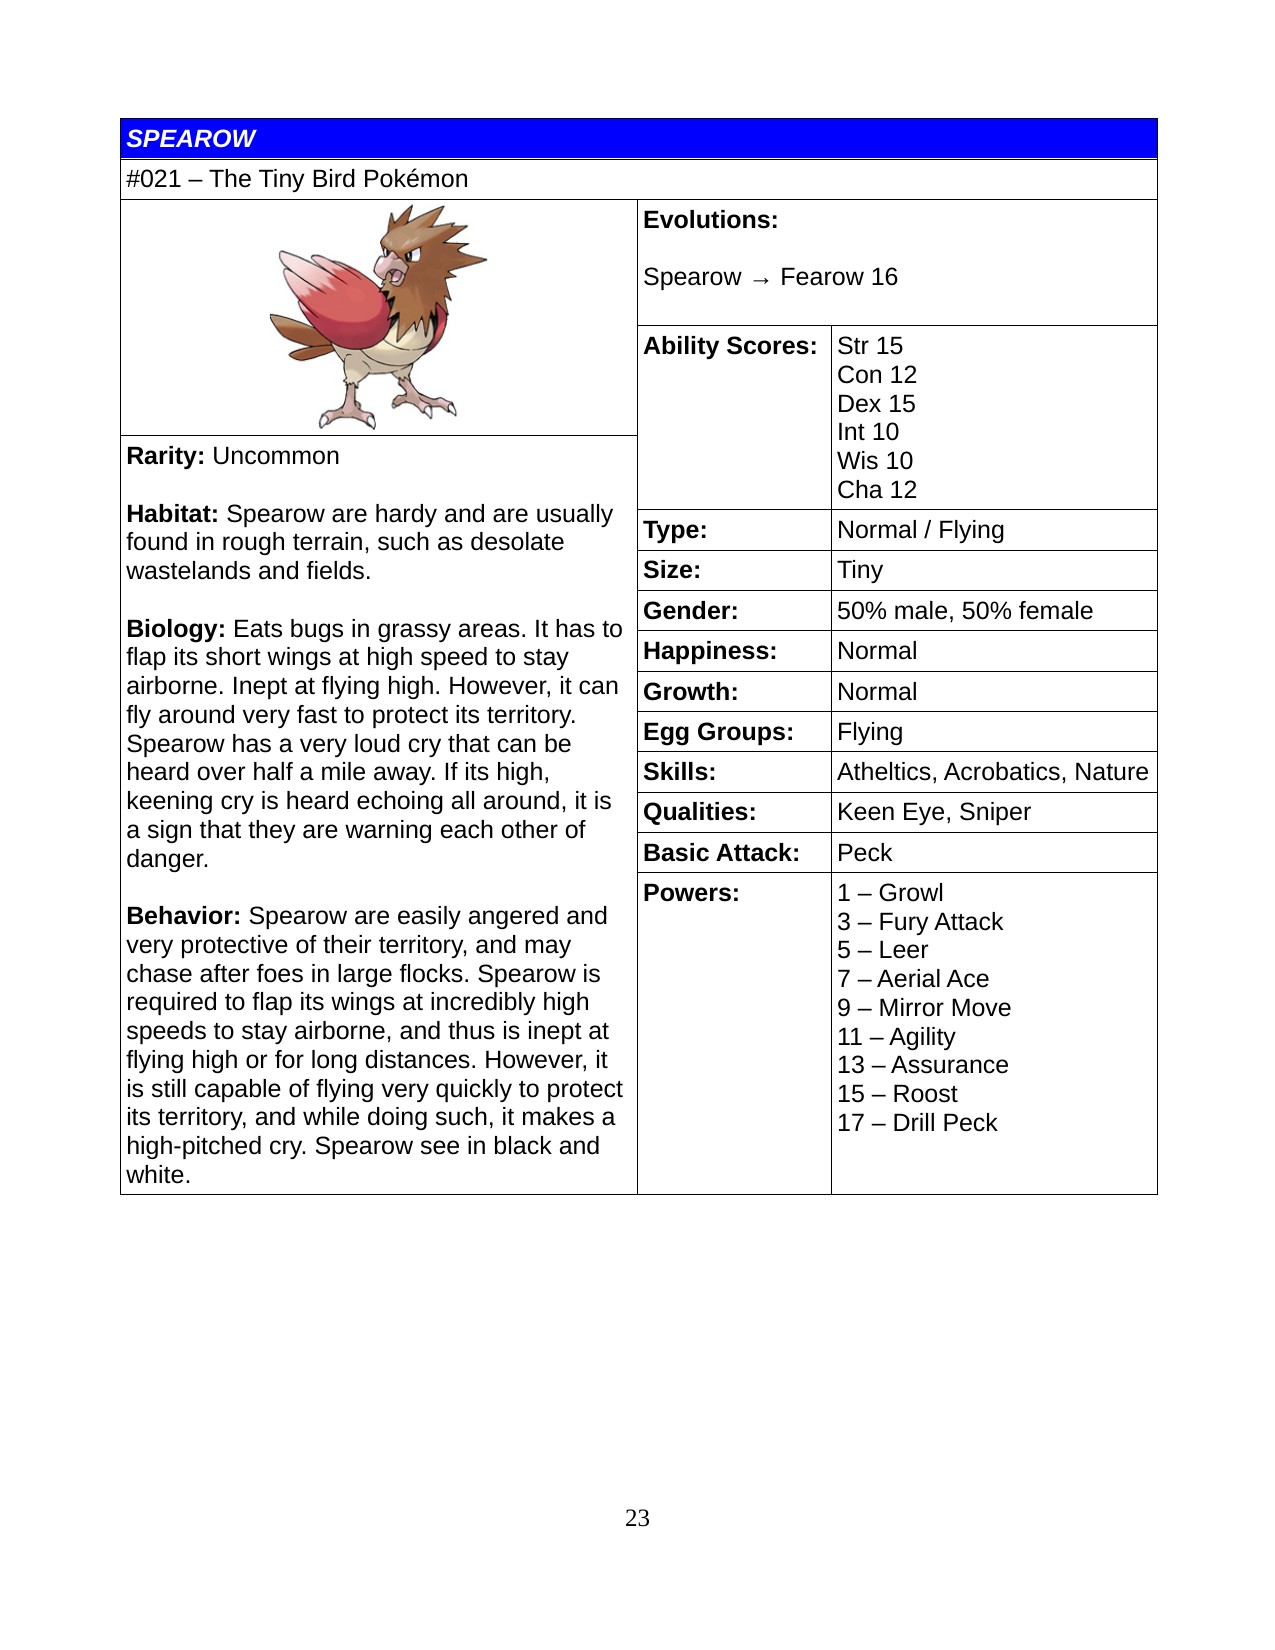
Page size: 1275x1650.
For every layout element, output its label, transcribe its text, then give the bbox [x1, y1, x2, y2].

table_cell Tiny [832, 551, 1157, 590]
table_cell 1 – Growl 3 – Fury Attack 5 – Leer 7 – Aerial Ace 9 – Mirror Move 11 – Agility 13 – Assurance 15 – Roost 17 – Drill Peck [832, 873, 1157, 1194]
table_cell Evolutions: Spearow → Fearow 16 [638, 200, 1157, 325]
table_cell Basic Attack: [638, 833, 831, 872]
table_cell Qualities: [638, 793, 831, 832]
table_cell Flying [832, 712, 1157, 751]
table_cell Gender: [638, 591, 831, 630]
picture [269, 204, 488, 430]
table_cell Peck [832, 833, 1157, 872]
table_cell Skills: [638, 752, 831, 792]
table_cell Rarity: Uncommon Habitat: Spearow are hardy and are usually found in rough terrain, such as desolate wastelands and fields. Biology: Eats bugs in grassy areas. It has to flap its short wings at high speed to stay airborne. Inept at flying high. However, it can fly around very fast to protect its territory. Spearow has a very loud cry that can be heard over half a mile away. If its high, keening cry is heard echoing all around, it is a sign that they are warning each other of danger. Behavior: Spearow are easily angered and very protective of their territory, and may chase after foes in large flocks. Spearow is required to flap its wings at incredibly high speeds to stay airborne, and thus is inept at flying high or for long distances. However, it is still capable of flying very quickly to protect its territory, and while doing such, it makes a high-pitched cry. Spearow see in black and white. [121, 436, 637, 1194]
table_cell Type: [638, 510, 831, 550]
table_cell Powers: [638, 873, 831, 1194]
table_header SPEAROW [121, 119, 1157, 158]
table_cell Happiness: [638, 631, 831, 671]
table_cell Keen Eye, Sniper [832, 793, 1157, 832]
table_cell Str 15 Con 12 Dex 15 Int 10 Wis 10 Cha 12 [832, 326, 1157, 509]
table_cell Normal / Flying [832, 510, 1157, 550]
table_cell Atheltics, Acrobatics, Nature [832, 752, 1157, 792]
table_cell Normal [832, 672, 1157, 711]
table_cell 50% male, 50% female [832, 591, 1157, 630]
table_cell Growth: [638, 672, 831, 711]
table_cell #021 – The Tiny Bird Pokémon [121, 160, 1157, 199]
table_cell Normal [832, 631, 1157, 671]
table_cell Ability Scores: [638, 326, 831, 509]
table_cell [121, 200, 637, 435]
table_cell Size: [638, 551, 831, 590]
table_cell Egg Groups: [638, 712, 831, 751]
